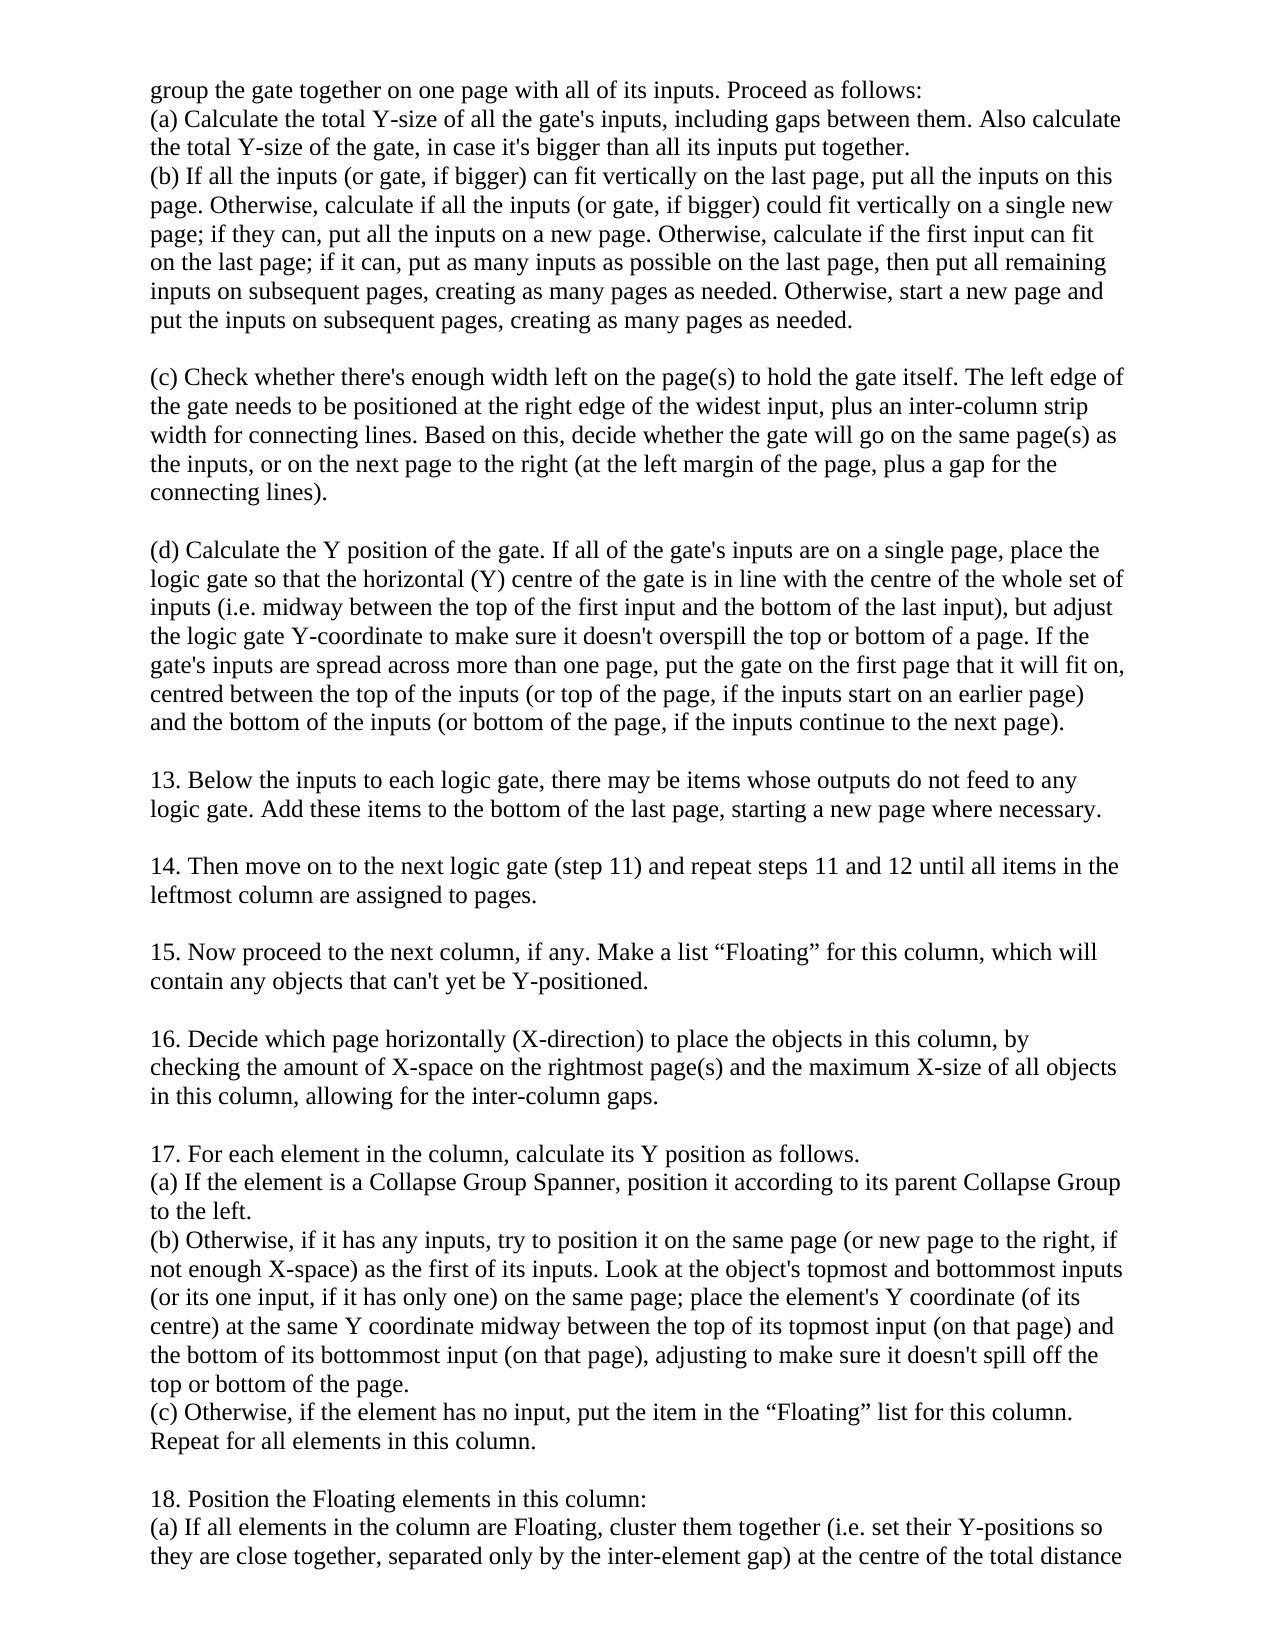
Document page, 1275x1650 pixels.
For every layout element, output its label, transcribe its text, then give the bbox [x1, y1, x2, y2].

text (b) If all the inputs (or gate, if bigger) can fit vertically on the last page, put all the inputs on this page. Otherwise, calculate if all the inputs (or gate, if bigger) could fit vertically on a single new page; if they can, put all the inputs on a new page. Otherwise, calculate if the first input can fit on the last page; if it can, put as many inputs as possible on the last page, then put all remaining inputs on subsequent pages, creating as many pages as needed. Otherwise, start a new page and put the inputs on subsequent pages, creating as many pages as needed. [150, 161, 1125, 334]
text (a) If all elements in the column are Floating, cluster them together (i.e. set their Y-positions so they are close together, separated only by the inter-element gap) at the centre of the total distance [150, 1512, 1125, 1570]
text (c) Otherwise, if the element has no input, put the item in the “Floating” list for this column. Repeat for all elements in this column. [150, 1397, 1125, 1455]
text 16. Decide which page horizontally (X-direction) to place the objects in this column, by checking the amount of X-space on the rightmost page(s) and the maximum X-size of all objects in this column, allowing for the inter-column gaps. [150, 1024, 1125, 1110]
text 14. Then move on to the next logic gate (step 11) and repeat steps 11 and 12 until all items in the leftmost column are assigned to pages. [150, 851, 1125, 909]
text 13. Below the inputs to each logic gate, there may be items whose outputs do not feed to any logic gate. Add these items to the bottom of the last page, starting a new page where necessary. [150, 765, 1125, 822]
text 18. Position the Floating elements in this column: [150, 1484, 1125, 1512]
text (c) Check whether there's enough width left on the page(s) to hold the gate itself. The left edge of the gate needs to be positioned at the right edge of the widest input, plus an inter-column strip width for connecting lines. Based on this, decide whether the gate will go on the same page(s) as the inputs, or on the next page to the right (at the left margin of the page, plus a gap for the connecting lines). [150, 362, 1125, 506]
text (b) Otherwise, if it has any inputs, try to position it on the same page (or new page to the right, if not enough X-space) as the first of its inputs. Look at the object's topmost and bottommost inputs (or its one input, if it has only one) on the same page; place the element's Y coordinate (of its centre) at the same Y coordinate midway between the top of its topmost input (on that page) and the bottom of its bottommost input (on that page), adjusting to make sure it doesn't spill off the top or bottom of the page. [150, 1225, 1125, 1397]
text (a) Calculate the total Y-size of all the gate's inputs, including gaps between them. Also calculate the total Y-size of the gate, in case it's bigger than all its inputs put together. [150, 104, 1125, 161]
text group the gate together on one page with all of its inputs. Proceed as follows: [150, 75, 1125, 104]
text (d) Calculate the Y position of the gate. If all of the gate's inputs are on a single page, place the logic gate so that the horizontal (Y) centre of the gate is in line with the centre of the whole set of inputs (i.e. midway between the top of the first input and the bottom of the last input), but adjust the logic gate Y-coordinate to make sure it doesn't overspill the top or bottom of a page. If the gate's inputs are spread across more than one page, put the gate on the first page that it will fit on, centred between the top of the inputs (or top of the page, if the inputs start on an earlier page) and the bottom of the inputs (or bottom of the page, if the inputs continue to the next page). [150, 535, 1125, 736]
text (a) If the element is a Collapse Group Spanner, position it according to its parent Collapse Group to the left. [150, 1167, 1125, 1225]
text 17. For each element in the column, calculate its Y position as follows. [150, 1139, 1125, 1167]
text 15. Now proceed to the next column, if any. Make a list “Floating” for this column, which will contain any objects that can't yet be Y-positioned. [150, 937, 1125, 995]
